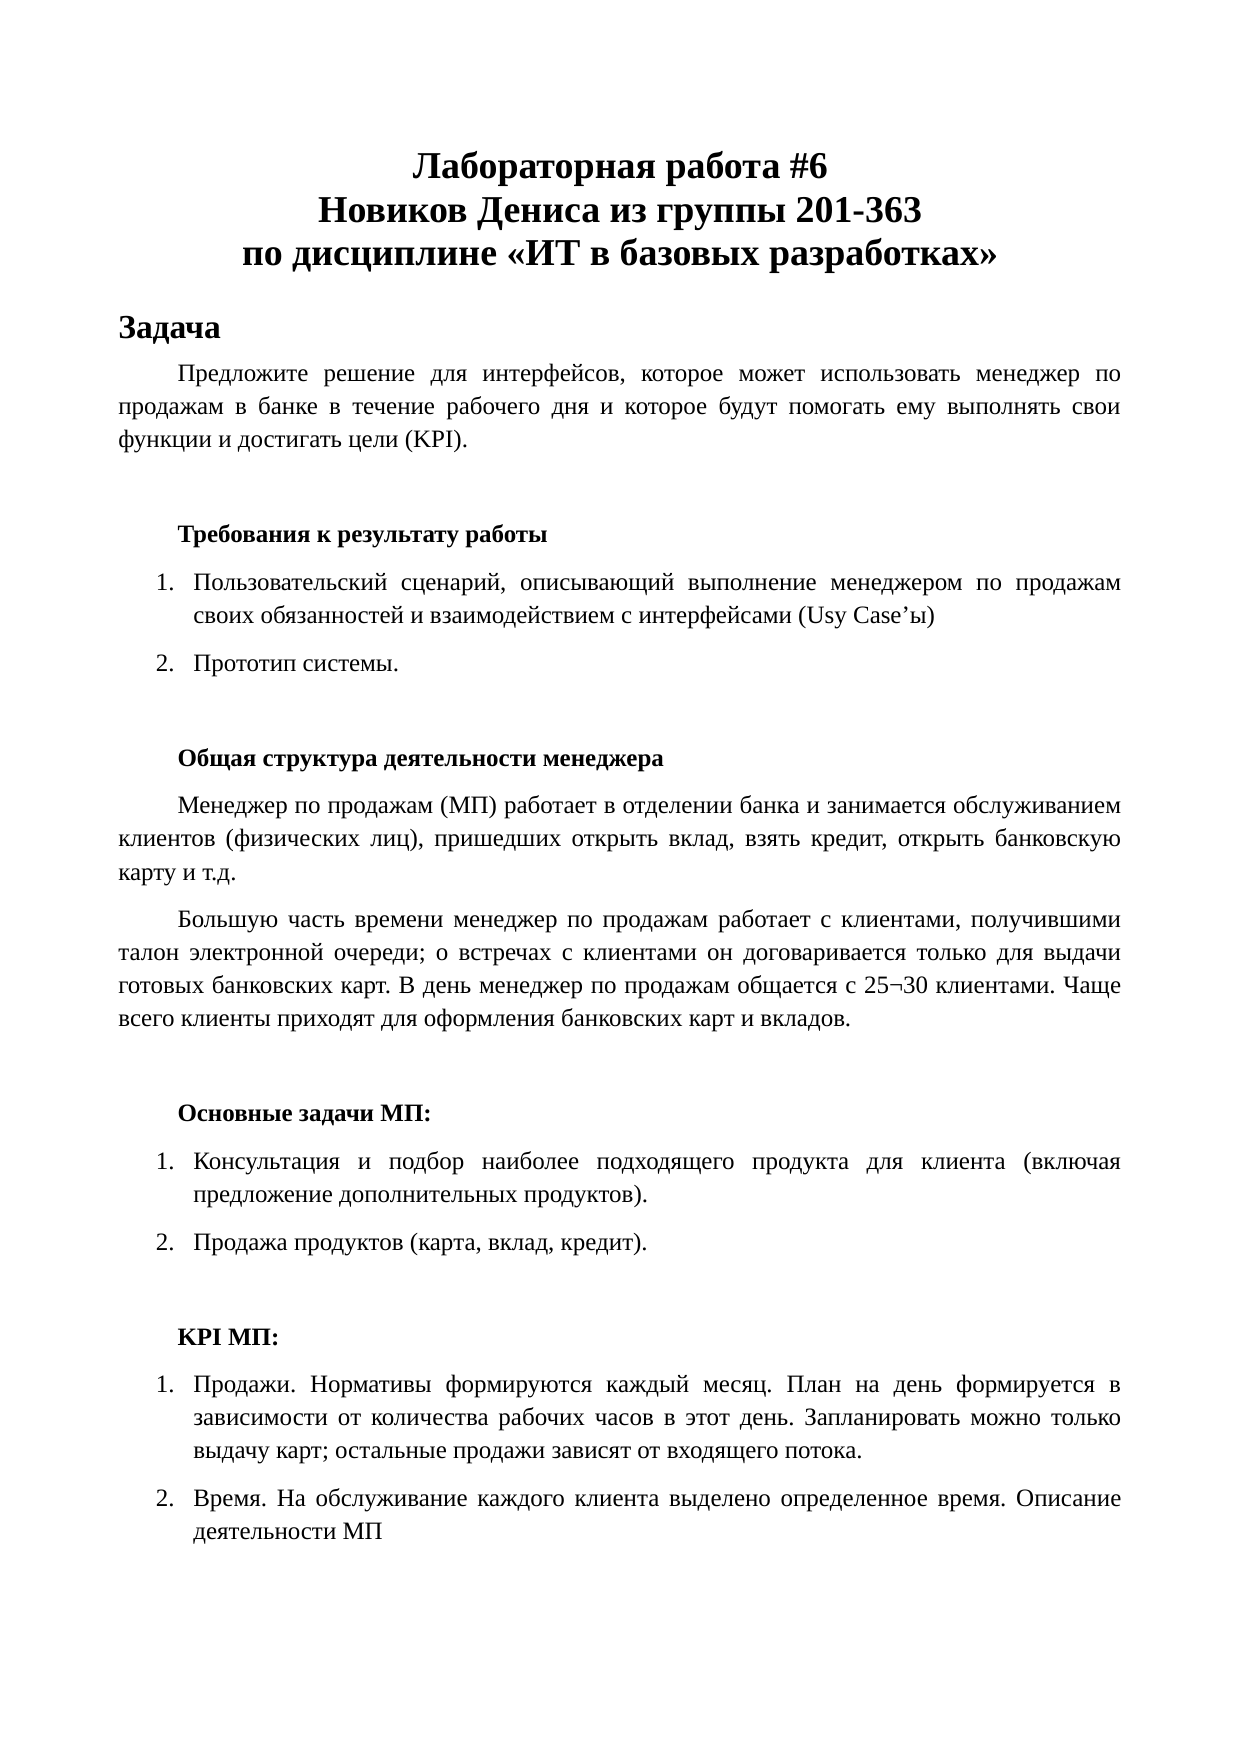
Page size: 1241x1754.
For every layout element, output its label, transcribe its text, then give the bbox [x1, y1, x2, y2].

text Требования к результату работы [118, 519, 1122, 548]
subtitle Лабораторная работа #6 [118, 143, 1122, 187]
list Продажа продуктов (карта, вклад, кредит). [156, 1227, 1122, 1255]
text Большую часть времени менеджер по продажам работает с клиентами, получившими талон электронной очереди; о встречах с клиентами он договаривается только для выдачи готовых банковских карт. В день менеджер по продажам общается с 25¬30 клиентами. Чаще всего клиенты приходят для оформления банковских карт и вкладов. [118, 904, 1122, 1032]
text Менеджер по продажам (МП) работает в отделении банка и занимается обслуживанием клиентов (физических лиц), пришедших открыть вклад, взять кредит, открыть банковскую карту и т.д. [118, 791, 1122, 885]
list Время. На обслуживание каждого клиента выделено определенное время. Описание деятельности МП [156, 1483, 1122, 1545]
subtitle по дисциплине «ИТ в базовых разработках» [118, 230, 1122, 274]
text KPI МП: [118, 1322, 1122, 1351]
list Прототип системы. [156, 648, 1122, 676]
subtitle Новиков Дениса из группы 201-363 [118, 187, 1122, 230]
list Консультация и подбор наиболее подходящего продукта для клиента (включая предложение дополнительных продуктов). [156, 1146, 1122, 1208]
list Пользовательский сценарий, описывающий выполнение менеджером по продажам своих обязанностей и взаимодействием с интерфейсами (Usу Case’ы) [156, 567, 1122, 629]
list Продажи. Нормативы формируются каждый месяц. План на день формируется в зависимости от количества рабочих часов в этот день. Запланировать можно только выдачу карт; остальные продажи зависят от входящего потока. [156, 1369, 1122, 1464]
subtitle Задача [118, 307, 1122, 346]
text Общая структура деятельности менеджера [118, 743, 1122, 772]
text Предложите решение для интерфейсов, которое может использовать менеджер по продажам в банке в течение рабочего дня и которое будут помогать ему выполнять свои функции и достигать цели (KPI). [118, 358, 1122, 453]
text Основные задачи МП: [118, 1098, 1122, 1127]
